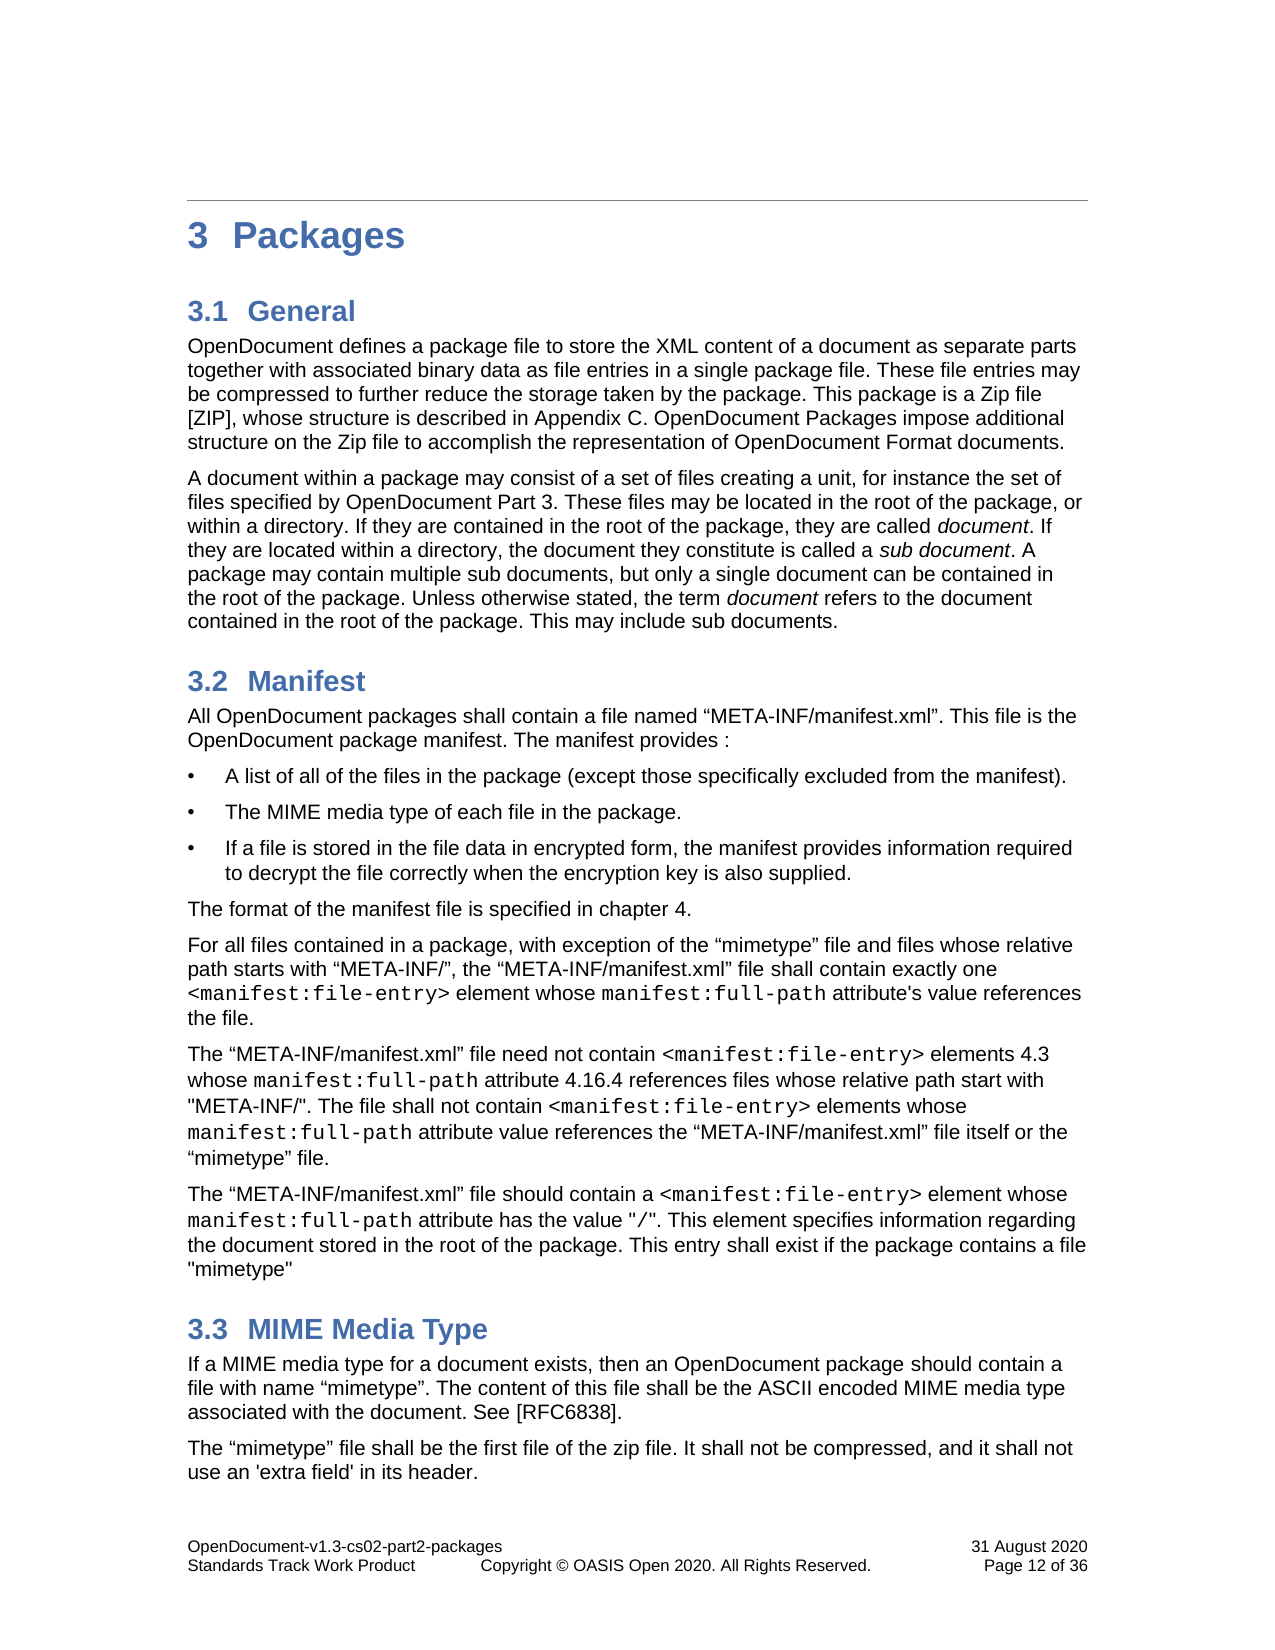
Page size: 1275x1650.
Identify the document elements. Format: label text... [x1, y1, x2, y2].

subtitle MIME Media Type [187, 1312, 1088, 1346]
list The MIME media type of each file in the package. [187, 800, 1088, 824]
text The format of the manifest file is specified in chapter 4. [187, 896, 1088, 920]
text For all files contained in a package, with exception of the “mimetype” file and files whose relative path starts with “META-INF/”, the “META-INF/manifest.xml” file shall contain exactly one <manifest:file-entry> element whose manifest:full-path attribute's value references the file. [187, 932, 1088, 1030]
text The “META-INF/manifest.xml” file should contain a <manifest:file-entry> element whose manifest:full-path attribute has the value "/". This element specifies information regarding the document stored in the root of the package. This entry shall exist if the package contains a file "mimetype" [187, 1182, 1088, 1281]
text A document within a package may consist of a set of files creating a unit, for instance the set of files specified by OpenDocument Part 3. These files may be located in the root of the package, or within a directory. If they are contained in the root of the package, they are called document. If they are located within a directory, the document they constitute is called a sub document. A package may contain multiple sub documents, but only a single document can be contained in the root of the package. Unless otherwise stated, the term document refers to the document contained in the root of the package. This may include sub documents. [187, 466, 1088, 633]
text The “mimetype” file shall be the first file of the zip file. It shall not be compressed, and it shall not use an 'extra field' in its header. [187, 1436, 1088, 1484]
text OpenDocument defines a package file to store the XML content of a document as separate parts together with associated binary data as file entries in a single package file. These file entries may be compressed to further reduce the storage taken by the package. This package is a Zip file [ZIP], whose structure is described in Appendix C. OpenDocument Packages impose additional structure on the Zip file to accomplish the representation of OpenDocument Format documents. [187, 334, 1088, 453]
text All OpenDocument packages shall contain a file named “META-INF/manifest.xml”. This file is the OpenDocument package manifest. The manifest provides : [187, 704, 1088, 752]
text The “META-INF/manifest.xml” file need not contain <manifest:file-entry> elements 4.3 whose manifest:full-path attribute 4.16.4 references files whose relative path start with "META-INF/". The file shall not contain <manifest:file-entry> elements whose manifest:full-path attribute value references the “META-INF/manifest.xml” file itself or the “mimetype” file. [187, 1042, 1088, 1169]
list A list of all of the files in the package (except those specifically excluded from the manifest). [187, 764, 1088, 788]
subtitle Manifest [187, 664, 1088, 698]
subtitle General [187, 294, 1088, 328]
subtitle Packages [187, 201, 1088, 257]
text If a MIME media type for a document exists, then an OpenDocument package should contain a file with name “mimetype”. The content of this file shall be the ASCII encoded MIME media type associated with the document. See [RFC6838]. [187, 1352, 1088, 1424]
list If a file is stored in the file data in encrypted form, the manifest provides information required to decrypt the file correctly when the encryption key is also supplied. [187, 836, 1088, 884]
